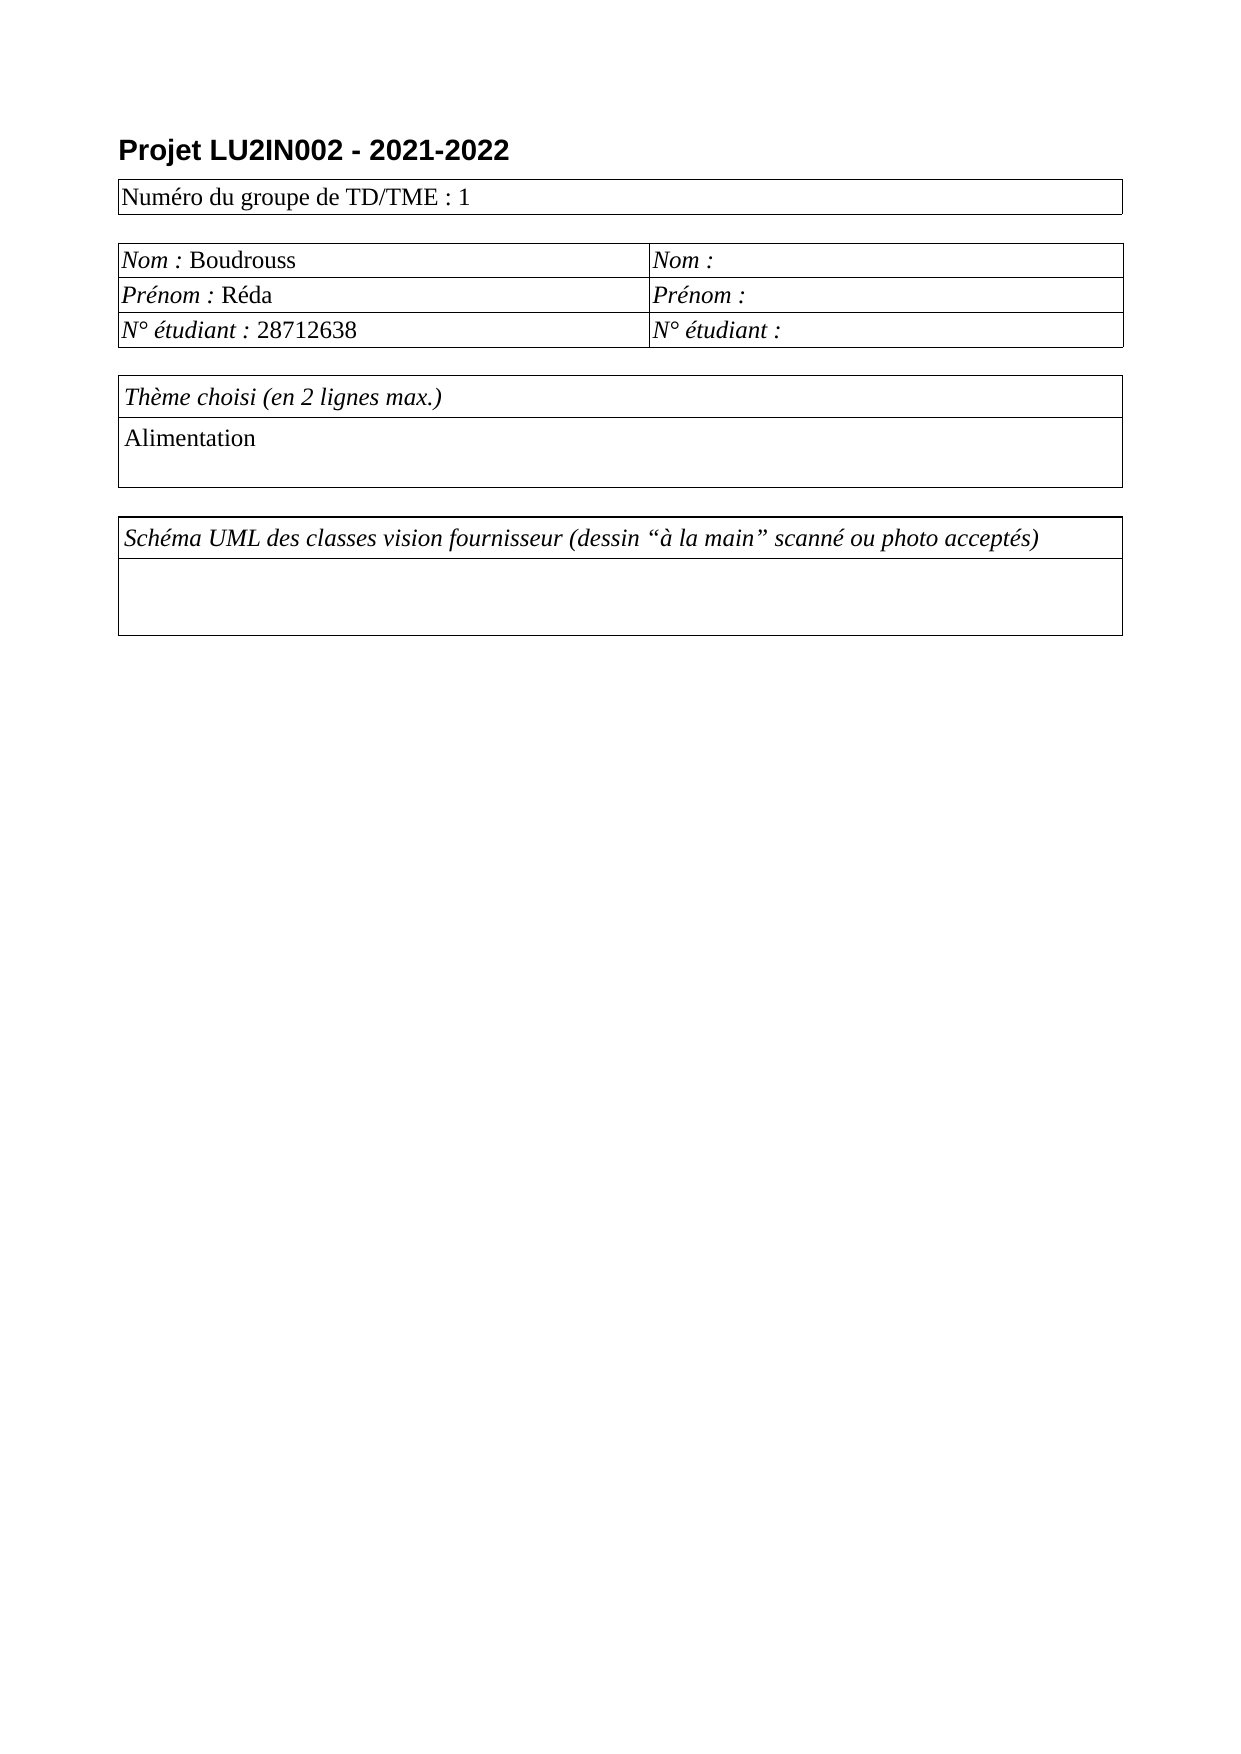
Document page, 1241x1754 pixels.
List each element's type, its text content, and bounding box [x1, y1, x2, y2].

table_cell Alimentation [119, 418, 1122, 487]
subtitle Projet LU2IN002 - 2021-2022 [118, 133, 1122, 166]
table_header Nom : Boudrouss [119, 244, 649, 277]
table_cell Prénom : [650, 278, 1123, 312]
table_cell Prénom : Réda [119, 278, 649, 312]
table_cell N° étudiant : 28712638 [119, 313, 649, 347]
table_header Thème choisi (en 2 lignes max.) [119, 376, 1122, 417]
table_header Schéma UML des classes vision fournisseur (dessin “à la main” scanné ou photo acceptés) [119, 518, 1122, 558]
table_header Numéro du groupe de TD/TME : 1 [119, 180, 1122, 214]
table_cell N° étudiant : [650, 313, 1123, 347]
table_cell [119, 559, 1122, 635]
table_header Nom : [650, 244, 1123, 277]
